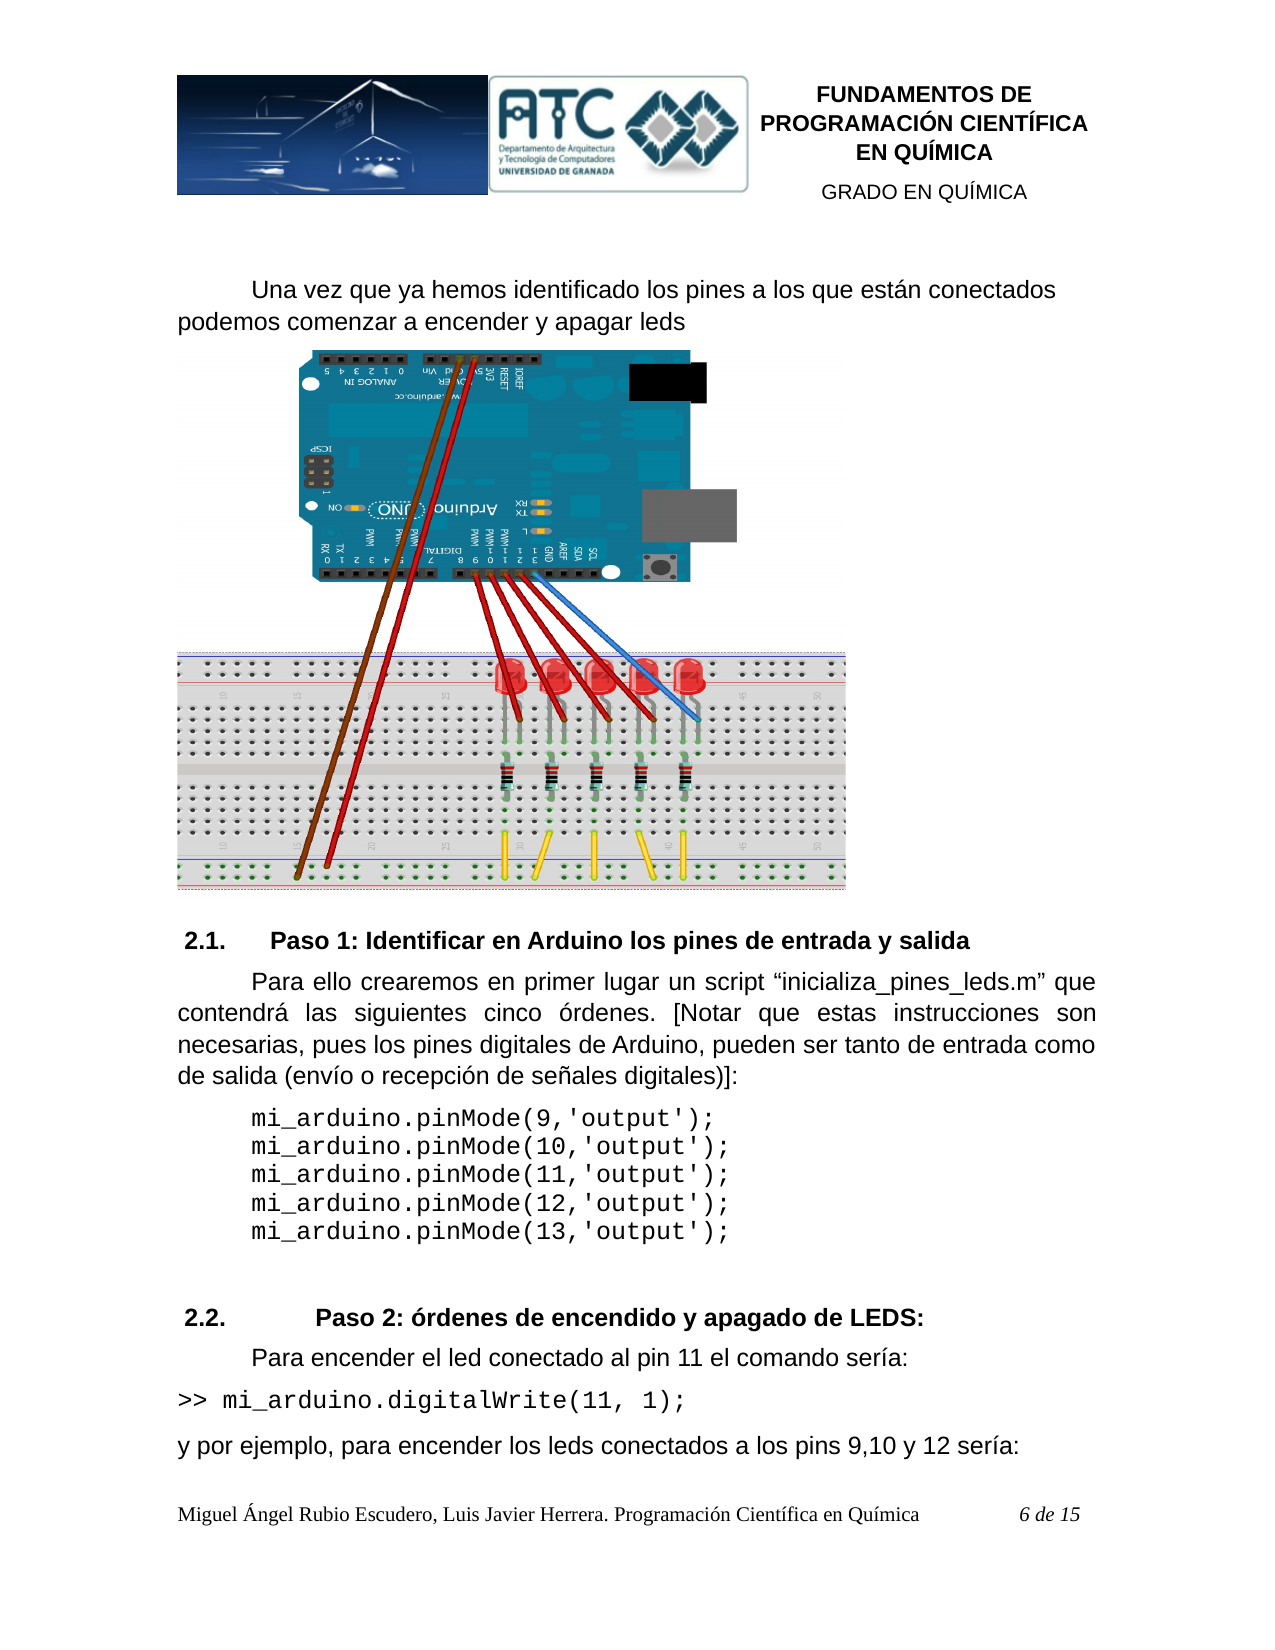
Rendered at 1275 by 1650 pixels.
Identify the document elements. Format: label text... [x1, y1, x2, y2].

text mi_arduino.pinMode(10,'output'); [177, 1134, 1098, 1162]
subtitle Paso 1: Identificar en Arduino los pines de entrada y salida [177, 926, 1098, 955]
text mi_arduino.pinMode(11,'output'); [177, 1162, 1098, 1190]
picture [177, 74, 751, 195]
text >> mi_arduino.digitalWrite(11, 1); [177, 1387, 1098, 1416]
picture [177, 350, 846, 899]
text mi_arduino.pinMode(12,'output'); [177, 1190, 1098, 1219]
text mi_arduino.pinMode(9,'output'); [177, 1105, 1098, 1134]
text Para ello crearemos en primer lugar un script “inicializa_pines_leds.m” que contendrá las siguientes cinco órdenes. [Notar que estas instrucciones son necesarias, pues los pines digitales de Arduino, pueden ser tanto de entrada como de salida (envío o recepción de señales digitales)]: [177, 967, 1098, 1090]
text Una vez que ya hemos identificado los pines a los que están conectados podemos comenzar a encender y apagar leds [177, 275, 1098, 336]
text y por ejemplo, para encender los leds conectados a los pins 9,10 y 12 sería: [177, 1431, 1098, 1460]
text Para encender el led conectado al pin 11 el comando sería: [177, 1343, 1098, 1372]
subtitle Paso 2: órdenes de encendido y apagado de LEDS: [177, 1303, 1098, 1332]
text mi_arduino.pinMode(13,'output'); [177, 1219, 1098, 1247]
